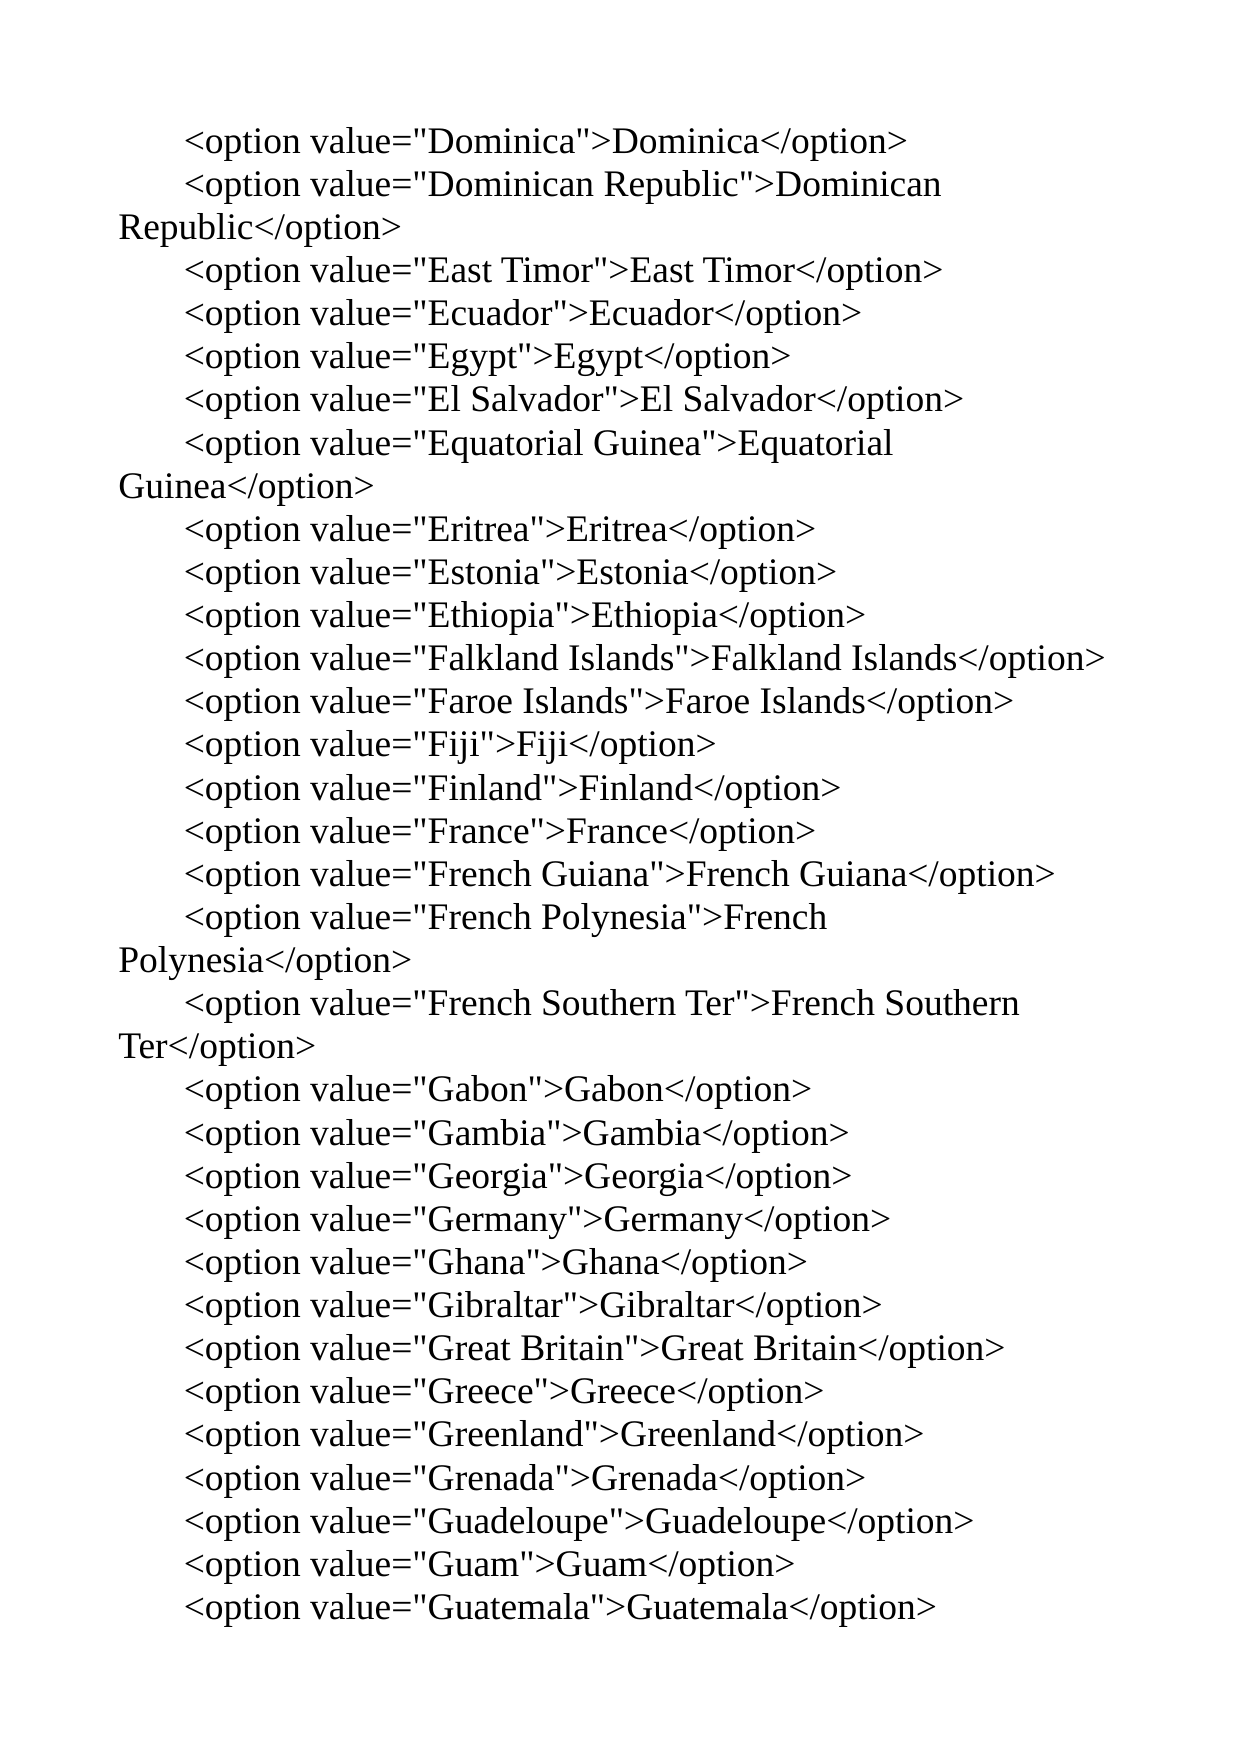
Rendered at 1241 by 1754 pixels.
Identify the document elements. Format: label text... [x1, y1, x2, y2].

text <option value="Eritrea">Eritrea</option> [118, 506, 1122, 549]
text <option value="French Guiana">French Guiana</option> [118, 851, 1122, 894]
text <option value="Guadeloupe">Guadeloupe</option> [118, 1498, 1122, 1541]
text <option value="Germany">Germany</option> [118, 1196, 1122, 1239]
text <option value="East Timor">East Timor</option> [118, 247, 1122, 291]
text <option value="Equatorial Guinea">Equatorial Guinea</option> [118, 420, 1122, 506]
text <option value="Egypt">Egypt</option> [118, 334, 1122, 377]
text <option value="Great Britain">Great Britain</option> [118, 1326, 1122, 1369]
text <option value="Greenland">Greenland</option> [118, 1412, 1122, 1455]
text <option value="Dominica">Dominica</option> [118, 118, 1122, 161]
text <option value="Ethiopia">Ethiopia</option> [118, 592, 1122, 636]
text <option value="Ecuador">Ecuador</option> [118, 291, 1122, 334]
text <option value="Gibraltar">Gibraltar</option> [118, 1282, 1122, 1326]
text <option value="Falkland Islands">Falkland Islands</option> [118, 636, 1122, 679]
text <option value="Finland">Finland</option> [118, 765, 1122, 808]
text <option value="Greece">Greece</option> [118, 1369, 1122, 1412]
text <option value="Dominican Republic">Dominican Republic</option> [118, 161, 1122, 247]
text <option value="Faroe Islands">Faroe Islands</option> [118, 679, 1122, 722]
text <option value="Guatemala">Guatemala</option> [118, 1584, 1122, 1627]
text <option value="Guam">Guam</option> [118, 1541, 1122, 1584]
text <option value="El Salvador">El Salvador</option> [118, 377, 1122, 420]
text <option value="Gabon">Gabon</option> [118, 1067, 1122, 1110]
text <option value="Fiji">Fiji</option> [118, 722, 1122, 765]
text <option value="Gambia">Gambia</option> [118, 1110, 1122, 1153]
text <option value="Georgia">Georgia</option> [118, 1153, 1122, 1196]
text <option value="Ghana">Ghana</option> [118, 1239, 1122, 1282]
text <option value="Estonia">Estonia</option> [118, 549, 1122, 592]
text <option value="Grenada">Grenada</option> [118, 1455, 1122, 1498]
text <option value="France">France</option> [118, 808, 1122, 851]
text <option value="French Polynesia">French Polynesia</option> [118, 894, 1122, 981]
text <option value="French Southern Ter">French Southern Ter</option> [118, 981, 1122, 1067]
